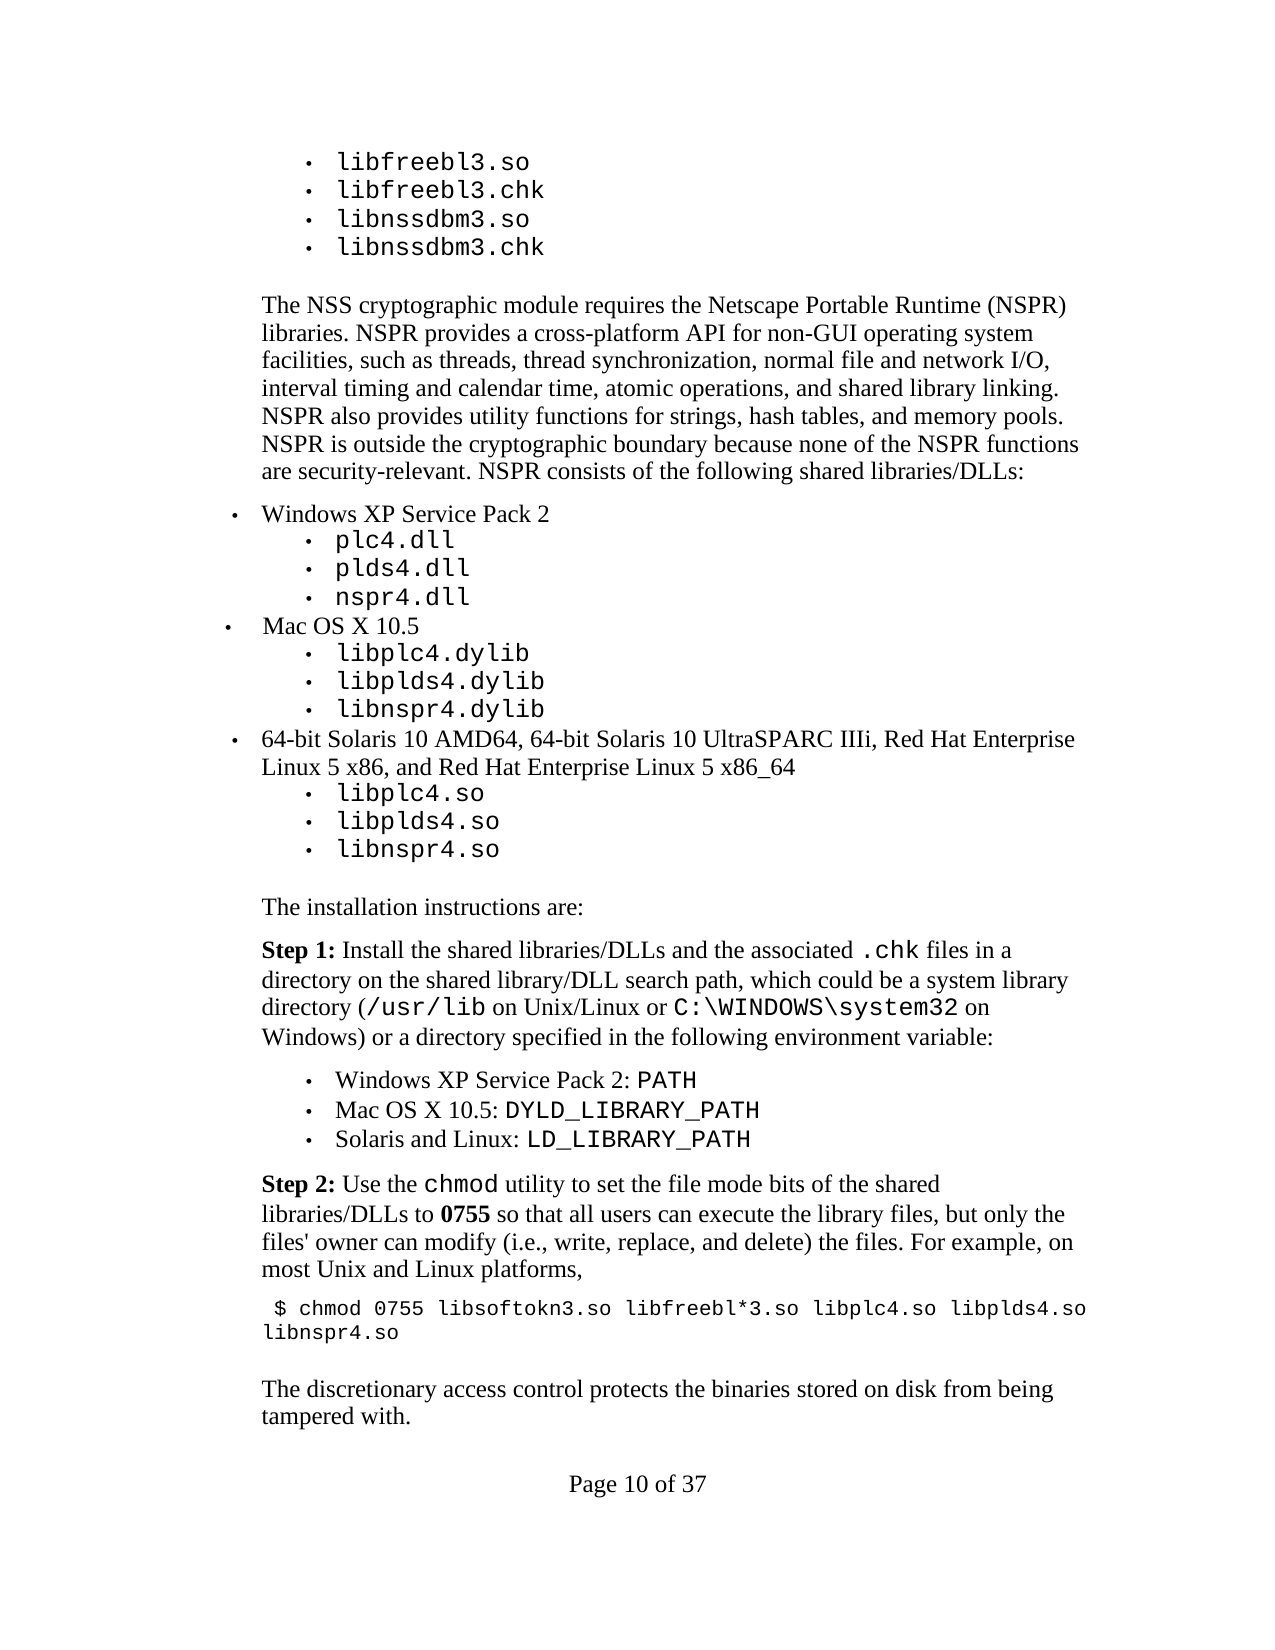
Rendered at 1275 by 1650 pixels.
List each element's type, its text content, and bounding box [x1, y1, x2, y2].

list libnssdbm3.chk [306, 235, 1087, 263]
list libplds4.dylib [306, 668, 1087, 697]
list libnspr4.dylib [306, 697, 1087, 725]
text $ chmod 0755 libsoftokn3.so libfreebl*3.so libplc4.so libplds4.so libnspr4.so [261, 1298, 1087, 1345]
list libplds4.so [306, 808, 1087, 837]
list libplc4.dylib [305, 640, 1087, 668]
list libnspr4.so [306, 837, 1087, 865]
list 64-bit Solaris 10 AMD64, 64-bit Solaris 10 UltraSPARC IIIi, Red Hat Enterprise Linux 5 x86, and Red Hat Enterprise Linux 5 x86_64 [232, 725, 1087, 780]
list plds4.dll [306, 556, 1087, 584]
list libfreebl3.so [306, 150, 1087, 178]
list Mac OS X 10.5 [225, 612, 1087, 640]
list Mac OS X 10.5: DYLD_LIBRARY_PATH [306, 1096, 1087, 1126]
list Solaris and Linux: LD_LIBRARY_PATH [306, 1126, 1087, 1155]
list libnssdbm3.so [306, 206, 1087, 235]
text The NSS cryptographic module requires the Netscape Portable Runtime (NSPR) libraries. NSPR provides a cross-platform API for non-GUI operating system facilities, such as threads, thread synchronization, normal file and network I/O, interval timing and calendar time, atomic operations, and shared library linking. NSPR also provides utility functions for strings, hash tables, and memory pools. NSPR is outside the cryptographic boundary because none of the NSPR functions are security-relevant. NSPR consists of the following shared libraries/DLLs: [261, 291, 1087, 485]
text Step 1: Install the shared libraries/DLLs and the associated .chk files in a directory on the shared library/DLL search path, which could be a system library directory (/usr/lib on Unix/Linux or C:\WINDOWS\system32 on Windows) or a directory specified in the following environment variable: [261, 936, 1087, 1051]
text The installation instructions are: [261, 893, 1087, 921]
list Windows XP Service Pack 2 [232, 500, 1087, 528]
text The discretionary access control protects the binaries stored on disk from being tampered with. [261, 1375, 1087, 1430]
list libfreebl3.chk [306, 178, 1087, 206]
list nspr4.dll [306, 584, 1087, 612]
list plc4.dll [305, 528, 1087, 556]
list libplc4.so [305, 780, 1087, 808]
list Windows XP Service Pack 2: PATH [306, 1066, 1087, 1096]
text Step 2: Use the chmod utility to set the file mode bits of the shared libraries/DLLs to 0755 so that all users can execute the library files, but only the files' owner can modify (i.e., write, replace, and delete) the files. For example, on most Unix and Linux platforms, [261, 1170, 1087, 1283]
